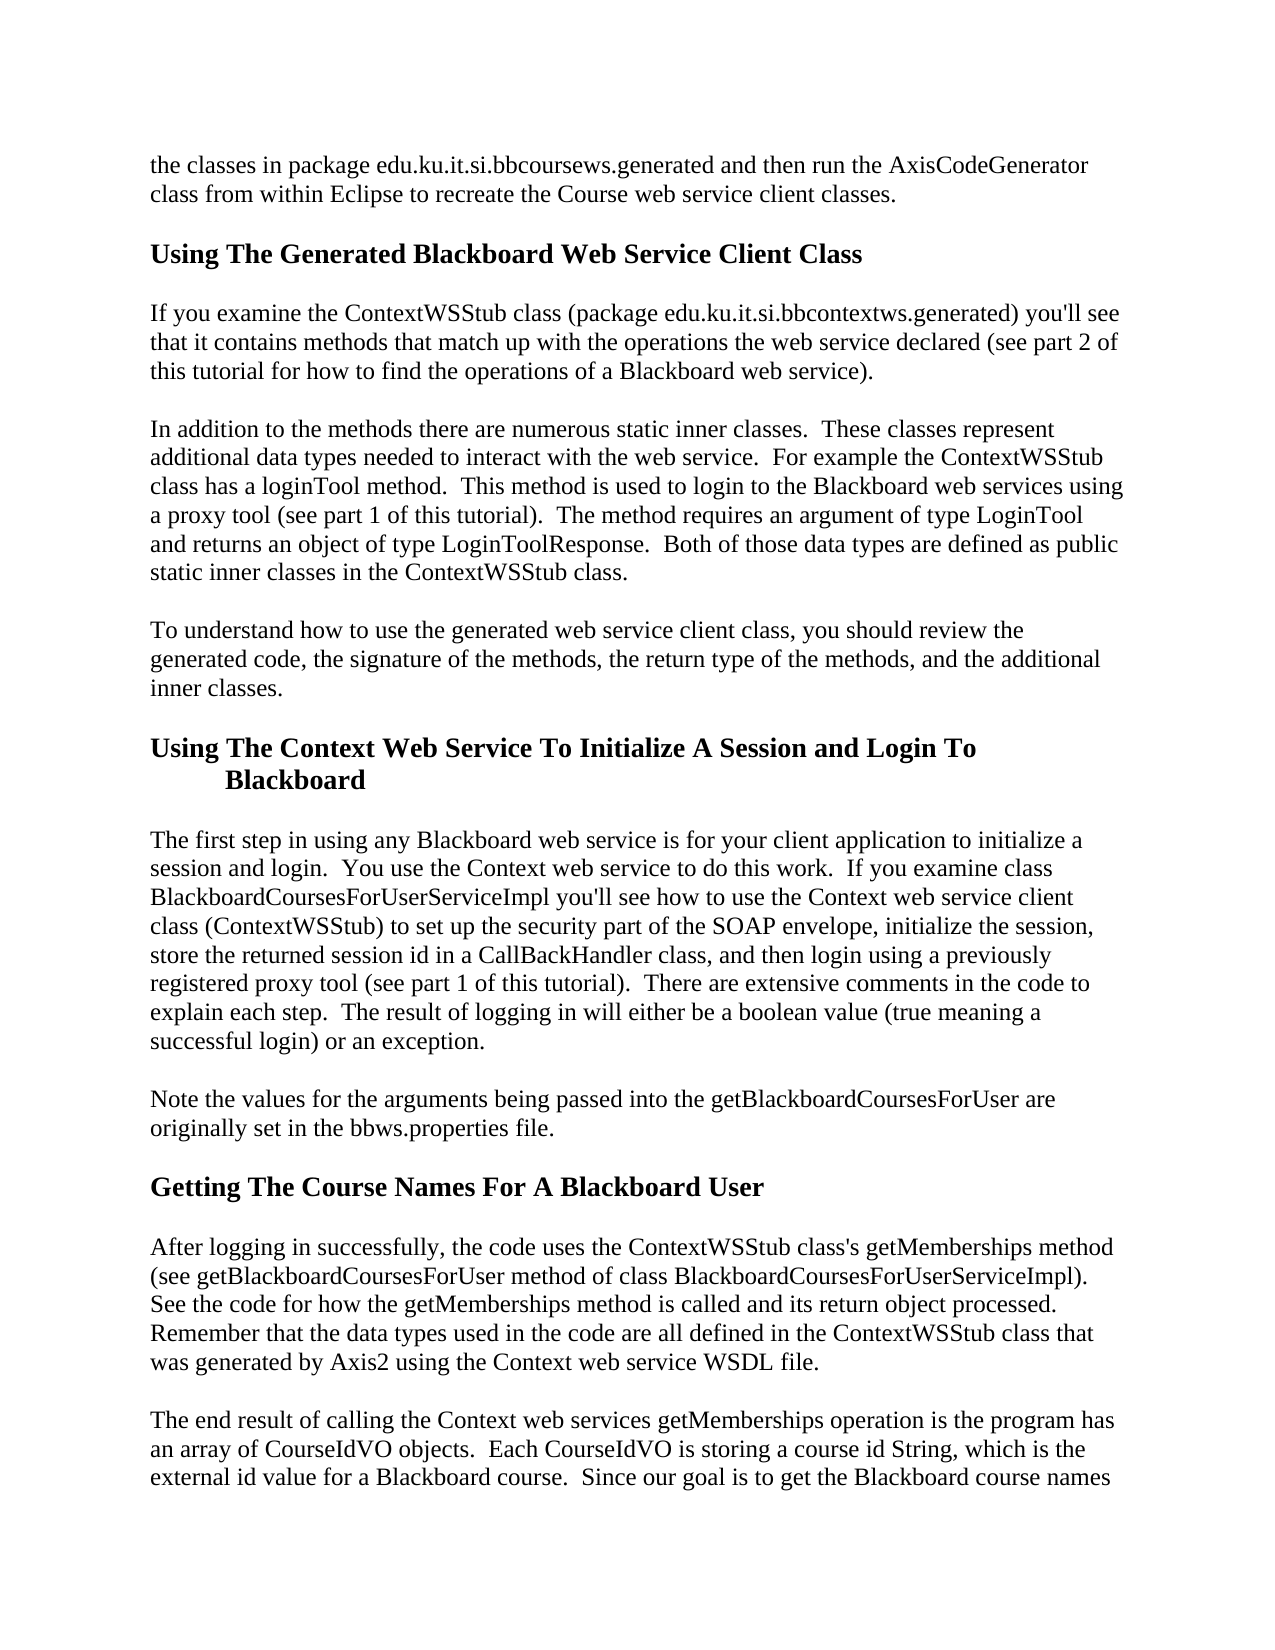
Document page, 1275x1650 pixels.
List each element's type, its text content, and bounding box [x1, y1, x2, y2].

text After logging in successfully, the code uses the ContextWSStub class's getMemberships method (see getBlackboardCoursesForUser method of class BlackboardCoursesForUserServiceImpl). See the code for how the getMemberships method is called and its return object processed. Remember that the data types used in the code are all defined in the ContextWSStub class that was generated by Axis2 using the Context web service WSDL file. [150, 1232, 1125, 1376]
text The first step in using any Blackboard web service is for your client application to initialize a session and login. You use the Context web service to do this work. If you examine class BlackboardCoursesForUserServiceImpl you'll see how to use the Context web service client class (ContextWSStub) to set up the security part of the SOAP envelope, initialize the session, store the returned session id in a CallBackHandler class, and then login using a previously registered proxy tool (see part 1 of this tutorial). There are extensive comments in the code to explain each step. The result of logging in will either be a boolean value (true meaning a successful login) or an exception. [150, 825, 1125, 1055]
subtitle Using The Context Web Service To Initialize A Session and Login To Blackboard [150, 731, 1125, 796]
text To understand how to use the generated web service client class, you should review the generated code, the signature of the methods, the return type of the methods, and the additional inner classes. [150, 615, 1125, 702]
text If you examine the ContextWSStub class (package edu.ku.it.si.bbcontextws.generated) you'll see that it contains methods that match up with the operations the web service declared (see part 2 of this tutorial for how to find the operations of a Blackboard web service). [150, 298, 1125, 384]
text The end result of calling the Context web services getMemberships operation is the program has an array of CourseIdVO objects. Each CourseIdVO is storing a course id String, which is the external id value for a Blackboard course. Since our goal is to get the Blackboard course names [150, 1405, 1125, 1491]
text In addition to the methods there are numerous static inner classes. These classes represent additional data types needed to interact with the web service. For example the ContextWSStub class has a loginTool method. This method is used to login to the Blackboard web services using a proxy tool (see part 1 of this tutorial). The method requires an argument of type LoginTool and returns an object of type LoginToolResponse. Both of those data types are defined as public static inner classes in the ContextWSStub class. [150, 414, 1125, 586]
subtitle Using The Generated Blackboard Web Service Client Class [150, 237, 1125, 269]
text Note the values for the arguments being passed into the getBlackboardCoursesForUser are originally set in the bbws.properties file. [150, 1084, 1125, 1141]
subtitle Getting The Course Names For A Blackboard User [150, 1171, 1125, 1203]
text the classes in package edu.ku.it.si.bbcoursews.generated and then run the AxisCodeGenerator class from within Eclipse to recreate the Course web service client classes. [150, 150, 1125, 207]
